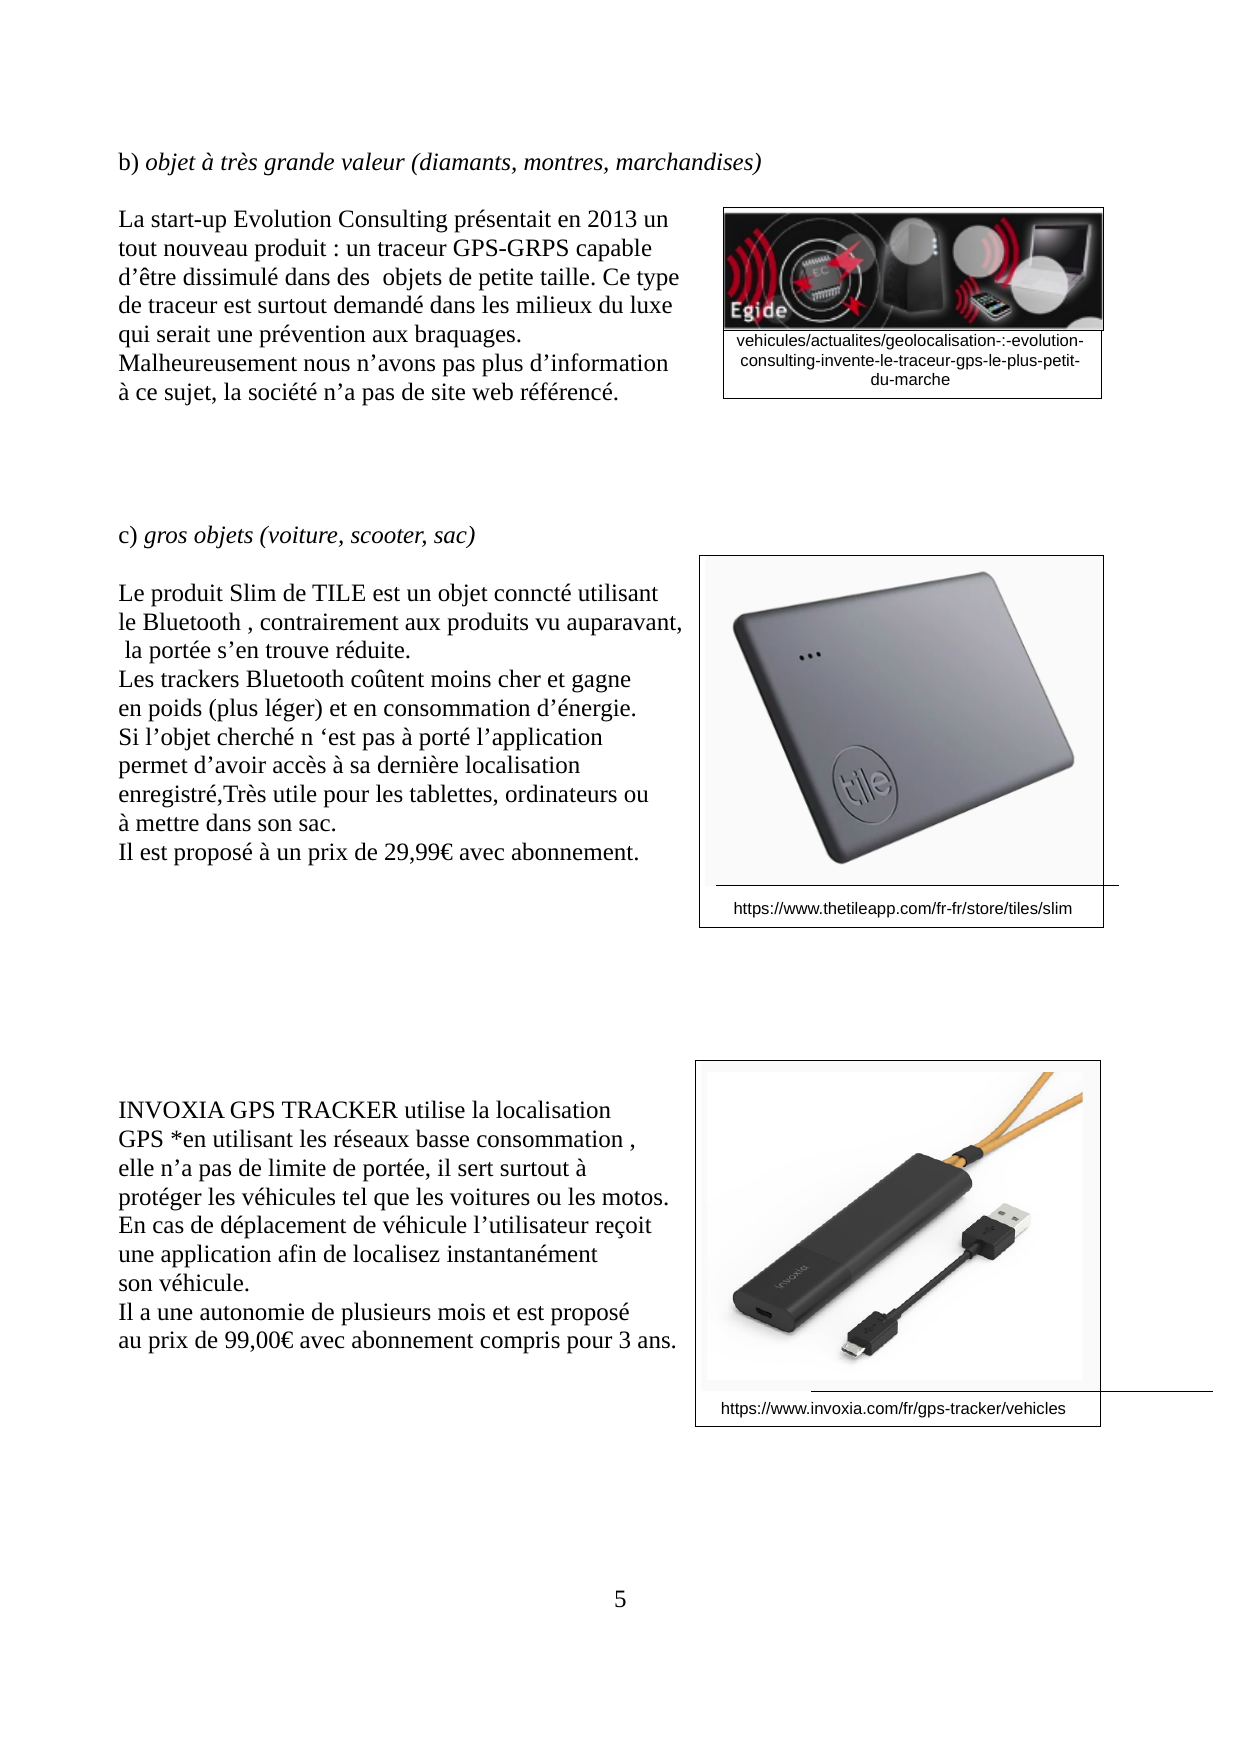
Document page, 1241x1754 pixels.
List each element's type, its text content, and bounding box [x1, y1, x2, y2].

text Le produit Slim de TILE est un objet conncté utilisant [118, 578, 699, 607]
picture [724, 208, 1103, 330]
text qui serait une prévention aux braquages. [118, 319, 723, 348]
text Les trackers Bluetooth coûtent moins cher et gagne [118, 664, 699, 693]
text tout nouveau produit : un traceur GPS-GRPS capable [118, 233, 723, 262]
text 5 [118, 1584, 1122, 1613]
text une application afin de localisez instantanément [118, 1239, 695, 1268]
text au prix de 99,00€ avec abonnement compris pour 3 ans. [118, 1326, 695, 1354]
text [1104, 808, 1122, 837]
text b) objet à très grande valeur (diamants, montres, marchandises) [118, 147, 1122, 176]
text [1101, 1268, 1122, 1297]
text INVOXIA GPS TRACKER utilise la localisation [118, 1096, 695, 1124]
text son véhicule. [118, 1268, 695, 1297]
text Il a une autonomie de plusieurs mois et est proposé [118, 1297, 695, 1326]
picture [705, 556, 1103, 886]
text protéger les véhicules tel que les voitures ou les motos. [118, 1182, 695, 1211]
text Il est proposé à un prix de 29,99€ avec abonnement. [118, 837, 699, 866]
text La start-up Evolution Consulting présentait en 2013 un [118, 204, 1122, 233]
text En cas de déplacement de véhicule l’utilisateur reçoit [118, 1211, 695, 1239]
text c) gros objets (voiture, scooter, sac) [118, 521, 1122, 549]
text à mettre dans son sac. [118, 808, 699, 837]
text d’être dissimulé dans des objets de petite taille. Ce type [118, 262, 723, 291]
text permet d’avoir accès à sa dernière localisation [118, 751, 699, 779]
text Si l’objet cherché n ‘est pas à porté l’application [118, 722, 699, 751]
picture [701, 1061, 1100, 1391]
text en poids (plus léger) et en consommation d’énergie. [118, 693, 699, 722]
text qui serait une prévention aux braquages. [724, 331, 1101, 348]
text à ce sujet, la société n’a pas de site web référencé. [118, 377, 1122, 406]
text enregistré,Très utile pour les tablettes, ordinateurs ou [118, 779, 699, 808]
text Malheureusement nous n’avons pas plus d’information [724, 348, 1101, 377]
text Malheureusement nous n’avons pas plus d’information [118, 348, 723, 377]
text elle n’a pas de limite de portée, il sert surtout à [118, 1153, 695, 1182]
text la portée s’en trouve réduite. [118, 636, 699, 664]
text de traceur est surtout demandé dans les milieux du luxe [118, 291, 723, 319]
text GPS *en utilisant les réseaux basse consommation , [118, 1124, 695, 1153]
text le Bluetooth , contrairement aux produits vu auparavant, [118, 607, 699, 636]
